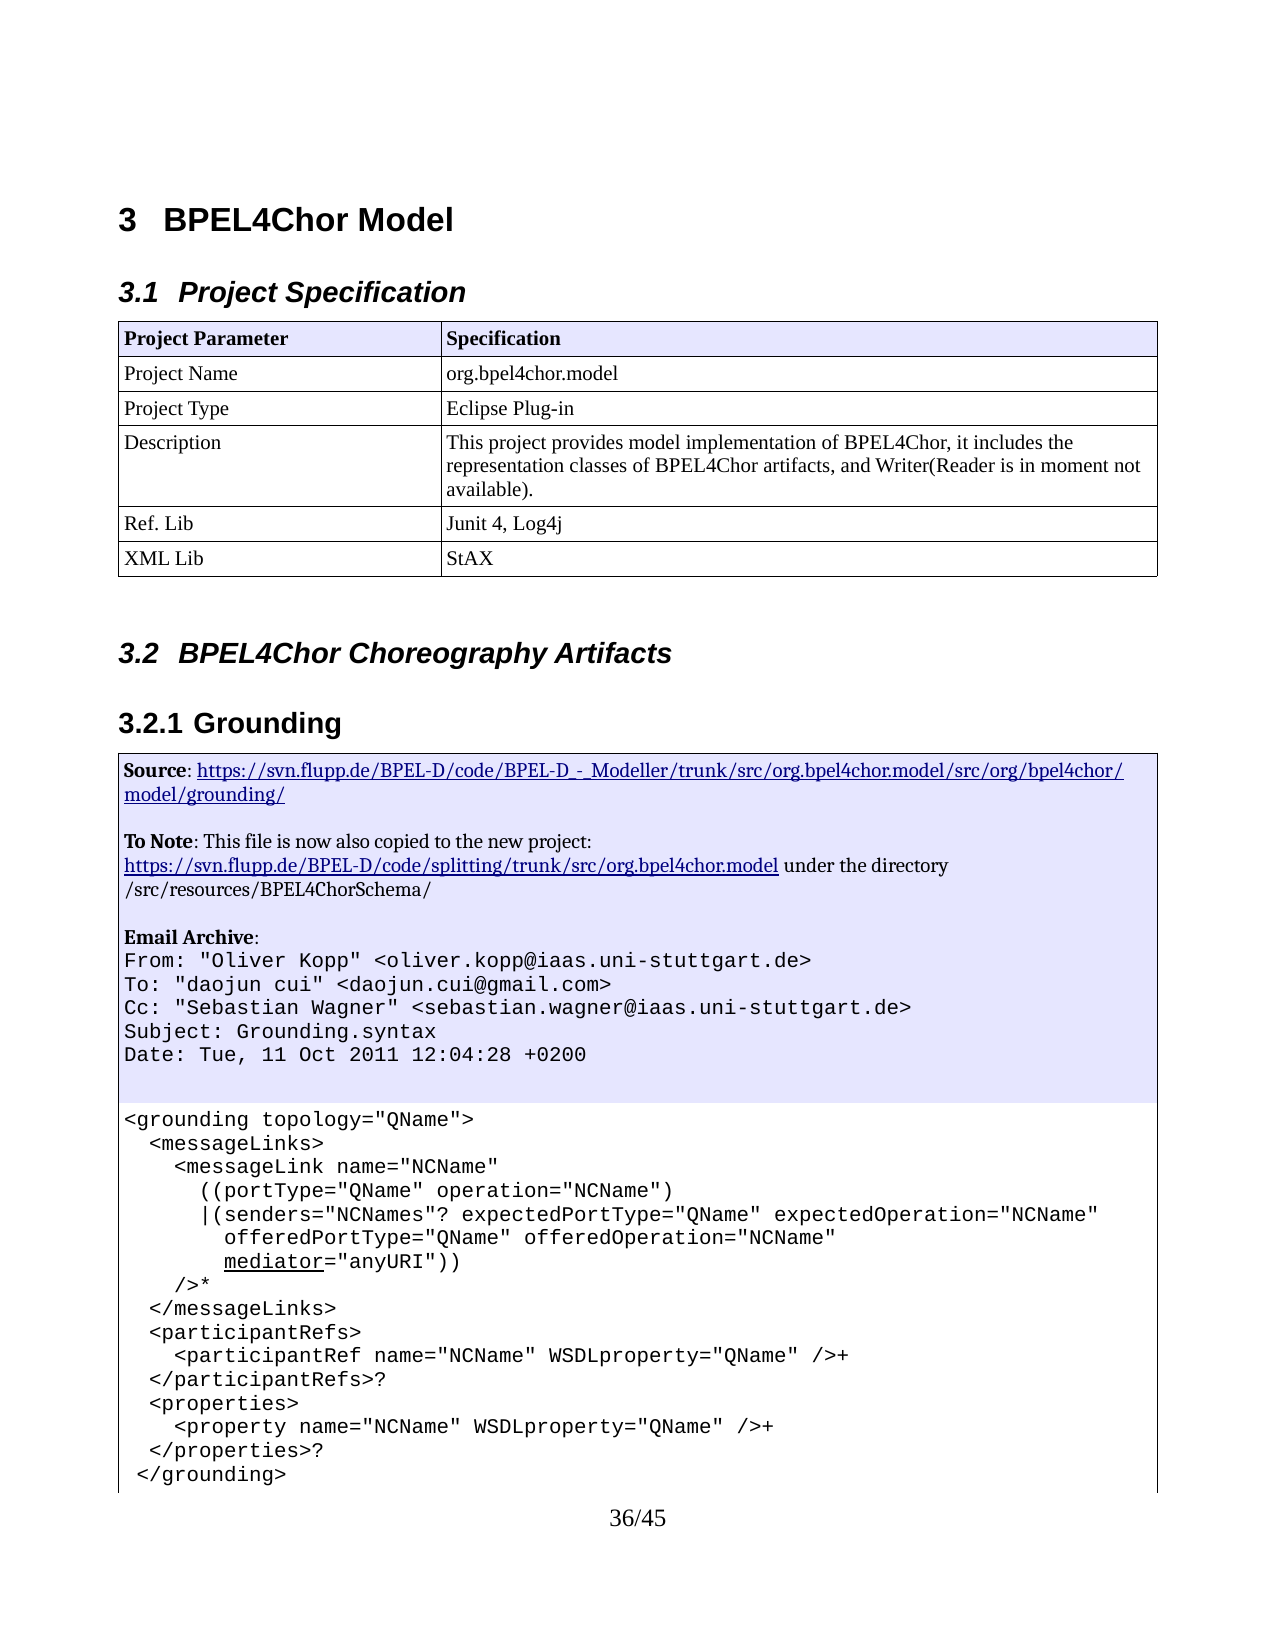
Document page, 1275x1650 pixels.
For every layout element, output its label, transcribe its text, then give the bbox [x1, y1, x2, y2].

table_cell Project Name [119, 357, 441, 391]
table_header Project Parameter [119, 322, 441, 356]
subtitle BPEL4Chor Choreography Artifacts [118, 637, 1157, 670]
table_cell Description [119, 426, 441, 506]
table_cell XML Lib [119, 542, 441, 576]
table_cell org.bpel4chor.model [442, 357, 1157, 391]
subtitle Project Specification [118, 276, 1157, 309]
table_cell StAX [442, 542, 1157, 576]
table_header Source: https://svn.flupp.de/BPEL-D/code/BPEL-D_-_Modeller/trunk/src/org.bpel4chor.model/src/org/bpel4chor/model/grounding/ To Note: This file is now also copied to the new project: https://svn.flupp.de/BPEL-D/code/splitting/trunk/src/org.bpel4chor.model under the directory /src/resources/BPEL4ChorSchema/ Email Archive: From: "Oliver Kopp" <oliver.kopp@iaas.uni-stuttgart.de> To: "daojun cui" <daojun.cui@gmail.com> Cc: "Sebastian Wagner" <sebastian.wagner@iaas.uni-stuttgart.de> Subject: Grounding.syntax Date: Tue, 11 Oct 2011 12:04:28 +0200 [119, 754, 1157, 1103]
subtitle BPEL4Chor Model [118, 201, 1157, 239]
table_cell Project Type [119, 392, 441, 425]
table_cell Ref. Lib [119, 507, 441, 541]
table_cell Eclipse Plug-in [442, 392, 1157, 425]
table_cell This project provides model implementation of BPEL4Chor, it includes the representation classes of BPEL4Chor artifacts, and Writer(Reader is in moment not available). [442, 426, 1157, 506]
table_cell <grounding topology="QName"> <messageLinks> <messageLink name="NCName" ((portType="QName" operation="NCName") |(senders="NCNames"? expectedPortType="QName" expectedOperation="NCName" offeredPortType="QName" offeredOperation="NCName" mediator="anyURI")) />* </messageLinks> <participantRefs> <participantRef name="NCName" WSDLproperty="QName" />+ </participantRefs>? <properties> <property name="NCName" WSDLproperty="QName" />+ </properties>? </grounding> [119, 1103, 1157, 1474]
table_cell Junit 4, Log4j [442, 507, 1157, 541]
table_header Specification [442, 322, 1157, 356]
subtitle Grounding [118, 707, 1157, 740]
